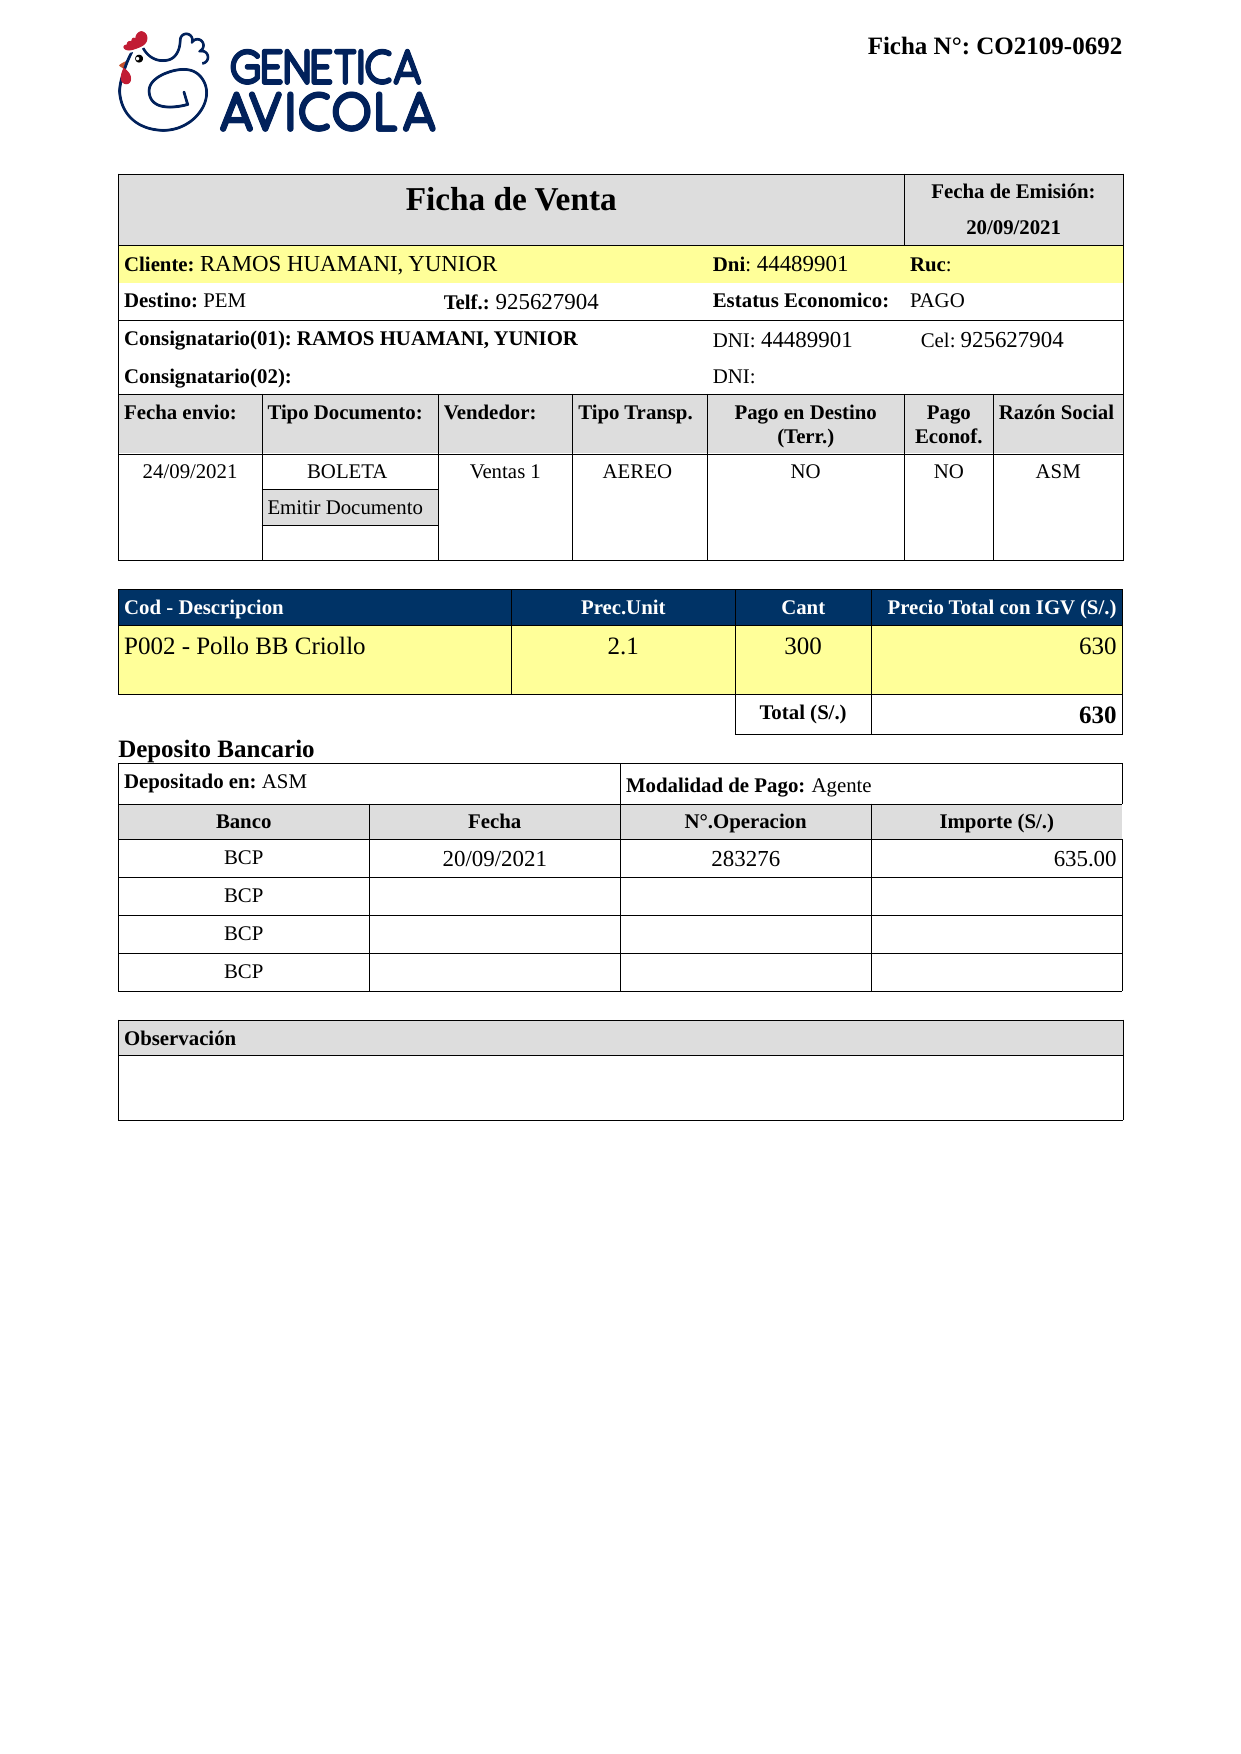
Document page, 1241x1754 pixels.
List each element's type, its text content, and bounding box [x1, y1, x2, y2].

table_header Cant [736, 590, 871, 625]
table_header Cod - Descripcion [119, 590, 511, 625]
table_cell DNI: [707, 358, 1123, 394]
table_cell Telf.: 925627904 [438, 283, 707, 320]
table_cell Cliente: RAMOS HUAMANI, YUNIOR [119, 246, 707, 283]
table_cell Pago en Destino (Terr.) [708, 395, 904, 453]
table_header Observación [119, 1021, 1123, 1055]
table_cell ASM [994, 455, 1123, 560]
table_cell Tipo Documento: [263, 395, 438, 453]
table_cell Banco [119, 805, 369, 839]
table_cell 300 [736, 626, 871, 694]
table_cell Ruc: [904, 246, 1123, 283]
table_header Ficha de Venta [119, 175, 904, 245]
table_cell [621, 916, 871, 953]
table_cell NO [708, 455, 904, 560]
text Deposito Bancario [118, 734, 1122, 763]
table_cell Emitir Documento [263, 490, 438, 525]
table_cell Dni: 44489901 [707, 246, 904, 283]
table_cell [621, 878, 871, 915]
table_cell Destino: PEM [119, 283, 438, 320]
table_cell 283276 [621, 840, 871, 877]
table_cell [119, 1056, 1123, 1119]
table_cell [621, 954, 871, 991]
table_cell Pago Econof. [905, 395, 993, 453]
table_cell Estatus Economico: [707, 283, 904, 320]
table_cell PAGO [904, 283, 1123, 320]
table_cell Cel: 925627904 [915, 321, 1123, 358]
table_cell Razón Social [994, 395, 1123, 453]
table_cell 20/09/2021 [905, 209, 1123, 245]
table_cell Fecha [370, 805, 620, 839]
table_cell P002 - Pollo BB Criollo [119, 626, 511, 694]
table_cell N°.Operacion [621, 805, 871, 839]
table_cell [263, 526, 438, 560]
table_header Precio Total con IGV (S/.) [872, 590, 1122, 625]
table_cell Consignatario(01): RAMOS HUAMANI, YUNIOR [119, 321, 707, 358]
table_cell Vendedor: [439, 395, 572, 453]
table_cell 635.00 [872, 840, 1122, 877]
table_header Modalidad de Pago: Agente [621, 764, 1122, 803]
table_cell [370, 878, 620, 915]
picture [118, 31, 436, 132]
table_cell AEREO [573, 455, 707, 560]
table_cell BCP [119, 954, 369, 991]
table_cell [370, 916, 620, 953]
table_cell [118, 695, 511, 734]
table_cell Fecha envio: [119, 395, 262, 453]
table_cell 2.1 [512, 626, 735, 694]
table_header Fecha de Emisión: [905, 175, 1123, 209]
table_cell [872, 954, 1122, 991]
table_cell BCP [119, 840, 369, 877]
table_cell Importe (S/.) [872, 805, 1122, 839]
table_cell Ventas 1 [439, 455, 572, 560]
table_cell 24/09/2021 [119, 455, 262, 560]
table_cell 630 [872, 695, 1122, 734]
table_header Depositado en: ASM [119, 764, 620, 803]
table_cell [872, 878, 1122, 915]
table_cell 20/09/2021 [370, 840, 620, 877]
table_cell BCP [119, 916, 369, 953]
table_cell BCP [119, 878, 369, 915]
table_cell Tipo Transp. [573, 395, 707, 453]
table_header Prec.Unit [512, 590, 735, 625]
table_cell [872, 916, 1122, 953]
table_cell NO [905, 455, 993, 560]
table_cell [370, 954, 620, 991]
table_cell Total (S/.) [736, 695, 871, 734]
table_cell [511, 695, 735, 734]
table_cell 630 [872, 626, 1122, 694]
table_cell DNI: 44489901 [707, 321, 915, 358]
table_cell BOLETA [263, 455, 438, 489]
table_cell Consignatario(02): [119, 358, 707, 394]
